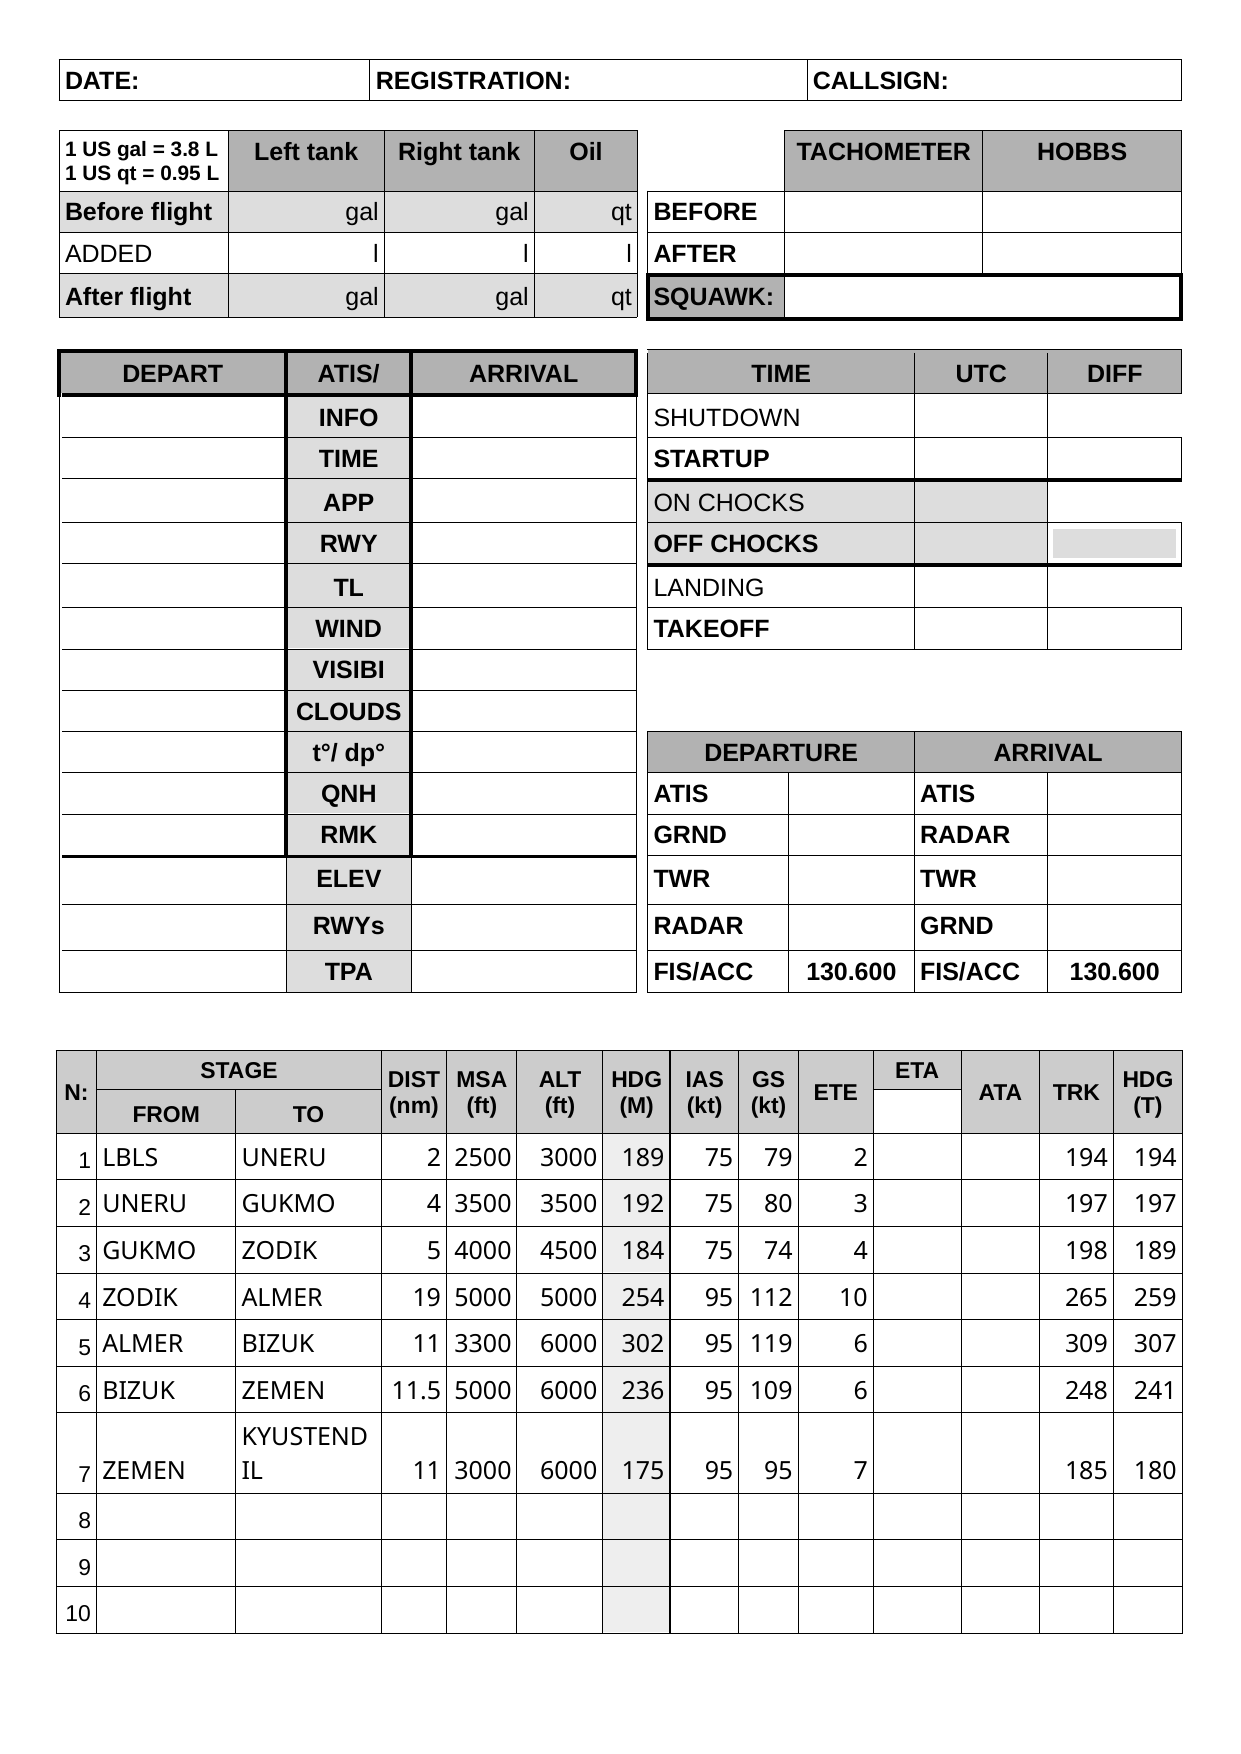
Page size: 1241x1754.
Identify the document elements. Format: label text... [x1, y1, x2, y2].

table_cell APP [288, 479, 409, 522]
table_header Right tank [385, 131, 534, 191]
table_cell [517, 1587, 602, 1632]
table_cell 3000 [447, 1413, 516, 1493]
table_cell [637, 731, 647, 772]
table_cell [638, 191, 647, 232]
table_cell [1048, 905, 1181, 950]
table_cell 74 [739, 1227, 798, 1272]
table_cell ARRIVAL [915, 732, 1181, 772]
table_cell [382, 1494, 446, 1539]
table_cell TWR [915, 856, 1047, 904]
table_cell [637, 904, 647, 950]
table_cell qt [535, 274, 637, 317]
table_cell [962, 1134, 1039, 1179]
table_cell [413, 438, 636, 478]
table_cell [412, 951, 636, 992]
table_cell l [535, 233, 637, 273]
table_cell 6 [799, 1320, 873, 1366]
table_cell [874, 1180, 961, 1226]
table_cell [1114, 1587, 1182, 1632]
table_cell 5 [382, 1227, 446, 1272]
table_cell 197 [1114, 1180, 1182, 1226]
table_cell 4500 [517, 1227, 602, 1272]
table_cell SQUAWK: [650, 277, 784, 317]
table_cell After flight [60, 274, 228, 317]
table_cell 119 [739, 1320, 798, 1366]
table_cell [799, 1494, 873, 1539]
table_cell [962, 1180, 1039, 1226]
table_cell [60, 478, 284, 522]
table_header UTC [914, 350, 1048, 393]
table_header DATE: [60, 60, 369, 100]
table_cell ELEV [287, 858, 411, 904]
table_cell 75 [671, 1134, 738, 1179]
table_cell [874, 1134, 961, 1179]
table_cell 180 [1114, 1413, 1182, 1493]
table_cell [962, 1494, 1039, 1539]
table_cell gal [385, 192, 534, 232]
table_cell [1048, 650, 1181, 690]
table_cell INFO [288, 397, 409, 437]
table_cell [97, 1540, 235, 1586]
table_cell [637, 690, 648, 731]
table_cell CLOUDS [288, 691, 409, 731]
table_cell DEPARTURE [648, 732, 914, 772]
table_cell [637, 478, 647, 522]
table_cell [962, 1320, 1039, 1366]
table_cell [637, 814, 647, 855]
table_cell 175 [603, 1413, 669, 1493]
table_cell [60, 607, 284, 648]
table_cell GRND [915, 905, 1047, 950]
table_cell [517, 1494, 602, 1539]
table_cell [1048, 438, 1181, 478]
table_cell 6 [799, 1367, 873, 1412]
table_header N: [57, 1051, 96, 1133]
table_cell RMK [288, 815, 409, 855]
table_cell 6000 [517, 1413, 602, 1493]
table_header 1 US gal = 3.8 L 1 US qt = 0.95 L [60, 131, 228, 191]
table_cell [962, 1367, 1039, 1412]
table_cell ALMER [97, 1320, 235, 1366]
table_cell UNERU [236, 1134, 381, 1179]
table_cell [447, 1587, 516, 1632]
table_cell 7 [57, 1413, 96, 1493]
table_cell [962, 1227, 1039, 1272]
table_cell FIS/ACC [648, 951, 788, 992]
table_header REGISTRATION: [370, 60, 807, 100]
table_cell [60, 814, 284, 855]
table_cell Before flight [60, 192, 228, 232]
table_cell 95 [671, 1320, 738, 1366]
table_cell 9 [57, 1540, 96, 1586]
table_cell [236, 1494, 381, 1539]
table_cell AFTER [648, 233, 784, 273]
table_cell [874, 1413, 961, 1493]
table_cell [603, 1587, 669, 1632]
table_cell ADDED [60, 233, 228, 273]
table_cell [413, 815, 636, 855]
table_header CALLSIGN: [808, 60, 1181, 100]
table_cell [799, 1587, 873, 1632]
table_cell [413, 732, 636, 772]
table_cell FROM [97, 1090, 235, 1133]
table_cell ATIS [648, 773, 788, 813]
table_header DEPART [61, 353, 284, 393]
table_cell 112 [739, 1274, 798, 1319]
table_header MSA (ft) [447, 1051, 516, 1133]
table_cell [603, 1540, 669, 1586]
table_cell OFF CHOCKS [648, 523, 914, 563]
table_cell [785, 277, 1179, 317]
table_cell 1 [57, 1134, 96, 1179]
table_cell RADAR [915, 815, 1047, 855]
table_cell FIS/ACC [915, 951, 1047, 992]
table_cell [648, 650, 788, 690]
table_cell [1040, 1540, 1113, 1586]
table_cell [785, 233, 982, 273]
table_cell [789, 856, 914, 904]
table_cell [739, 1587, 798, 1632]
table_cell 192 [603, 1180, 669, 1226]
table_header TRK [1040, 1051, 1113, 1133]
table_cell [637, 950, 647, 992]
table_cell RWYs [287, 905, 411, 950]
table_cell [874, 1090, 961, 1133]
table_header ETA [874, 1051, 961, 1089]
table_cell GUKMO [97, 1227, 235, 1272]
table_cell TAKEOFF [648, 608, 914, 648]
table_cell 5000 [447, 1367, 516, 1412]
table_cell l [385, 233, 534, 273]
table_cell [60, 690, 284, 731]
table_cell [60, 393, 284, 437]
table_cell l [229, 233, 384, 273]
table_cell [1048, 608, 1181, 648]
table_cell 5000 [517, 1274, 602, 1319]
table_cell [1048, 856, 1181, 904]
table_cell [1048, 523, 1181, 563]
table_cell 11.5 [382, 1367, 446, 1412]
table_cell 302 [603, 1320, 669, 1366]
table_cell 4 [799, 1227, 873, 1272]
table_cell 185 [1040, 1413, 1113, 1493]
table_cell [60, 855, 286, 904]
table_cell 8 [57, 1494, 96, 1539]
table_cell 11 [382, 1320, 446, 1366]
table_cell [915, 394, 1047, 437]
table_cell [413, 479, 636, 522]
table_cell [603, 1494, 669, 1539]
table_cell 95 [739, 1413, 798, 1493]
table_cell [983, 233, 1181, 273]
table_cell 130.600 [1048, 951, 1181, 992]
table_cell [788, 650, 914, 690]
table_cell [1040, 1587, 1113, 1632]
table_cell [413, 397, 636, 437]
table_header [648, 130, 784, 191]
table_cell [236, 1540, 381, 1586]
table_cell QNH [288, 773, 409, 813]
table_header ARRIVAL [413, 353, 634, 393]
table_cell [447, 1494, 516, 1539]
table_cell 189 [603, 1134, 669, 1179]
table_cell ZODIK [97, 1274, 235, 1319]
table_cell TPA [287, 951, 411, 992]
table_cell [637, 437, 647, 478]
table_cell [60, 522, 284, 563]
table_cell TIME [288, 438, 409, 478]
table_header GS (kt) [739, 1051, 798, 1133]
table_cell gal [229, 274, 384, 317]
table_cell STARTUP [648, 438, 914, 478]
table_cell [60, 950, 286, 992]
table_cell [97, 1587, 235, 1632]
table_cell [914, 690, 1181, 731]
table_cell [517, 1540, 602, 1586]
table_cell [1114, 1494, 1182, 1539]
table_cell [382, 1540, 446, 1586]
table_cell LANDING [648, 567, 914, 607]
table_cell 189 [1114, 1227, 1182, 1272]
table_cell 5000 [447, 1274, 516, 1319]
table_cell [97, 1494, 235, 1539]
table_cell 2 [799, 1134, 873, 1179]
table_header [638, 349, 648, 393]
table_cell [874, 1320, 961, 1366]
table_cell [1114, 1540, 1182, 1586]
table_cell [1048, 567, 1181, 607]
table_cell BIZUK [97, 1367, 235, 1412]
table_cell 198 [1040, 1227, 1113, 1272]
table_cell [1040, 1494, 1113, 1539]
table_cell [60, 649, 284, 690]
table_cell 95 [671, 1413, 738, 1493]
table_cell 6000 [517, 1320, 602, 1366]
table_cell [638, 273, 646, 317]
table_cell [874, 1227, 961, 1272]
table_cell [1048, 815, 1181, 855]
table_cell [671, 1494, 738, 1539]
table_cell GRND [648, 815, 788, 855]
table_cell [637, 393, 647, 437]
table_header HDG (T) [1114, 1051, 1182, 1133]
table_cell 3000 [517, 1134, 602, 1179]
table_cell GUKMO [236, 1180, 381, 1226]
table_cell 95 [671, 1274, 738, 1319]
table_cell ATIS [915, 773, 1047, 813]
table_cell 95 [671, 1367, 738, 1412]
table_cell 19 [382, 1274, 446, 1319]
table_cell 6 [57, 1367, 96, 1412]
table_cell [413, 773, 636, 813]
table_cell [60, 563, 284, 607]
table_cell 80 [739, 1180, 798, 1226]
table_cell [915, 608, 1047, 648]
table_cell [413, 650, 636, 690]
table_cell 3 [799, 1180, 873, 1226]
table_header ATIS/ [288, 353, 409, 393]
table_cell [962, 1274, 1039, 1319]
table_cell [638, 232, 647, 273]
table_header Oil [535, 131, 637, 191]
table_cell [739, 1540, 798, 1586]
table_cell 236 [603, 1367, 669, 1412]
table_header ATA [962, 1051, 1039, 1133]
table_cell [671, 1540, 738, 1586]
table_cell [915, 567, 1047, 607]
table_cell 194 [1114, 1134, 1182, 1179]
table_cell [637, 607, 647, 648]
table_cell [739, 1494, 798, 1539]
table_cell [962, 1540, 1039, 1586]
table_cell ALMER [236, 1274, 381, 1319]
table_cell [637, 522, 647, 563]
table_cell 75 [671, 1227, 738, 1272]
table_cell LBLS [97, 1134, 235, 1179]
table_cell RWY [288, 523, 409, 563]
table_cell WIND [288, 608, 409, 648]
table_header Left tank [229, 131, 384, 191]
table_cell BIZUK [236, 1320, 381, 1366]
table_cell [412, 905, 636, 950]
table_cell VISIBI [288, 650, 409, 690]
table_cell [874, 1587, 961, 1632]
table_cell [785, 192, 982, 232]
table_cell SHUTDOWN [648, 394, 914, 437]
table_cell gal [385, 274, 534, 317]
table_header TIME [648, 350, 914, 393]
table_cell TO [236, 1090, 381, 1133]
table_cell [1048, 482, 1181, 522]
table_cell TL [288, 564, 409, 607]
table_cell [799, 1540, 873, 1586]
table_cell 184 [603, 1227, 669, 1272]
table_cell [874, 1274, 961, 1319]
table_header TACHOMETER [785, 131, 982, 191]
table_cell [60, 731, 284, 772]
table_header DIST (nm) [382, 1051, 446, 1133]
table_cell 309 [1040, 1320, 1113, 1366]
table_cell 259 [1114, 1274, 1182, 1319]
table_cell BEFORE [648, 192, 784, 232]
table_cell [1048, 394, 1181, 437]
table_header ALT (ft) [517, 1051, 602, 1133]
table_cell [637, 772, 647, 813]
table_cell [236, 1587, 381, 1632]
table_cell [412, 858, 636, 904]
table_cell [1048, 773, 1181, 813]
table_cell 3 [57, 1227, 96, 1272]
table_cell [637, 563, 647, 607]
table_cell UNERU [97, 1180, 235, 1226]
table_cell [874, 1367, 961, 1412]
table_cell ON CHOCKS [648, 482, 914, 522]
table_cell [915, 438, 1047, 478]
table_cell [915, 482, 1047, 522]
table_cell [671, 1587, 738, 1632]
table_cell 2 [57, 1180, 96, 1226]
table_cell [914, 650, 1048, 690]
table_header IAS (kt) [671, 1051, 738, 1133]
table_cell 194 [1040, 1134, 1113, 1179]
table_cell [648, 690, 914, 731]
table_cell 2 [382, 1134, 446, 1179]
table_cell [789, 815, 914, 855]
table_cell ZEMEN [236, 1367, 381, 1412]
table_cell gal [229, 192, 384, 232]
table_cell 6000 [517, 1367, 602, 1412]
table_cell [983, 192, 1181, 232]
table_cell 7 [799, 1413, 873, 1493]
table_cell [789, 905, 914, 950]
table_cell 4000 [447, 1227, 516, 1272]
table_cell [789, 773, 914, 813]
table_cell [413, 564, 636, 607]
table_cell 265 [1040, 1274, 1113, 1319]
table_cell [60, 437, 284, 478]
table_header STAGE [97, 1051, 381, 1089]
table_cell [413, 523, 636, 563]
table_header ETE [799, 1051, 873, 1133]
table_cell [874, 1494, 961, 1539]
table_cell 109 [739, 1367, 798, 1412]
table_cell 130.600 [789, 951, 914, 992]
table_cell [637, 649, 648, 690]
table_cell [413, 691, 636, 731]
table_cell 248 [1040, 1367, 1113, 1412]
table_cell 4 [382, 1180, 446, 1226]
table_cell 197 [1040, 1180, 1113, 1226]
table_cell 241 [1114, 1367, 1182, 1412]
table_cell 75 [671, 1180, 738, 1226]
table_cell 4 [57, 1274, 96, 1319]
table_cell 2500 [447, 1134, 516, 1179]
table_cell 3300 [447, 1320, 516, 1366]
table_cell [962, 1587, 1039, 1632]
table_cell 3500 [517, 1180, 602, 1226]
table_cell 10 [57, 1587, 96, 1632]
table_cell 10 [799, 1274, 873, 1319]
table_cell 3500 [447, 1180, 516, 1226]
table_cell 254 [603, 1274, 669, 1319]
table_cell 11 [382, 1413, 446, 1493]
table_cell [447, 1540, 516, 1586]
table_cell TWR [648, 856, 788, 904]
table_cell 307 [1114, 1320, 1182, 1366]
table_cell [382, 1587, 446, 1632]
table_header DIFF [1048, 350, 1181, 393]
table_cell ZODIK [236, 1227, 381, 1272]
table_header HOBBS [983, 131, 1181, 191]
table_cell [874, 1540, 961, 1586]
table_cell t°/ dp° [288, 732, 409, 772]
table_cell [962, 1413, 1039, 1493]
table_cell ZEMEN [97, 1413, 235, 1493]
table_cell qt [535, 192, 637, 232]
table_cell [637, 855, 647, 904]
table_cell [60, 772, 284, 813]
table_cell KYUSTENDIL [236, 1413, 381, 1493]
table_cell [60, 904, 286, 950]
table_cell 5 [57, 1320, 96, 1366]
table_cell 79 [739, 1134, 798, 1179]
table_cell [413, 608, 636, 648]
table_cell RADAR [648, 905, 788, 950]
table_header [638, 130, 648, 191]
table_cell [915, 523, 1047, 563]
table_header HDG (M) [603, 1051, 669, 1133]
